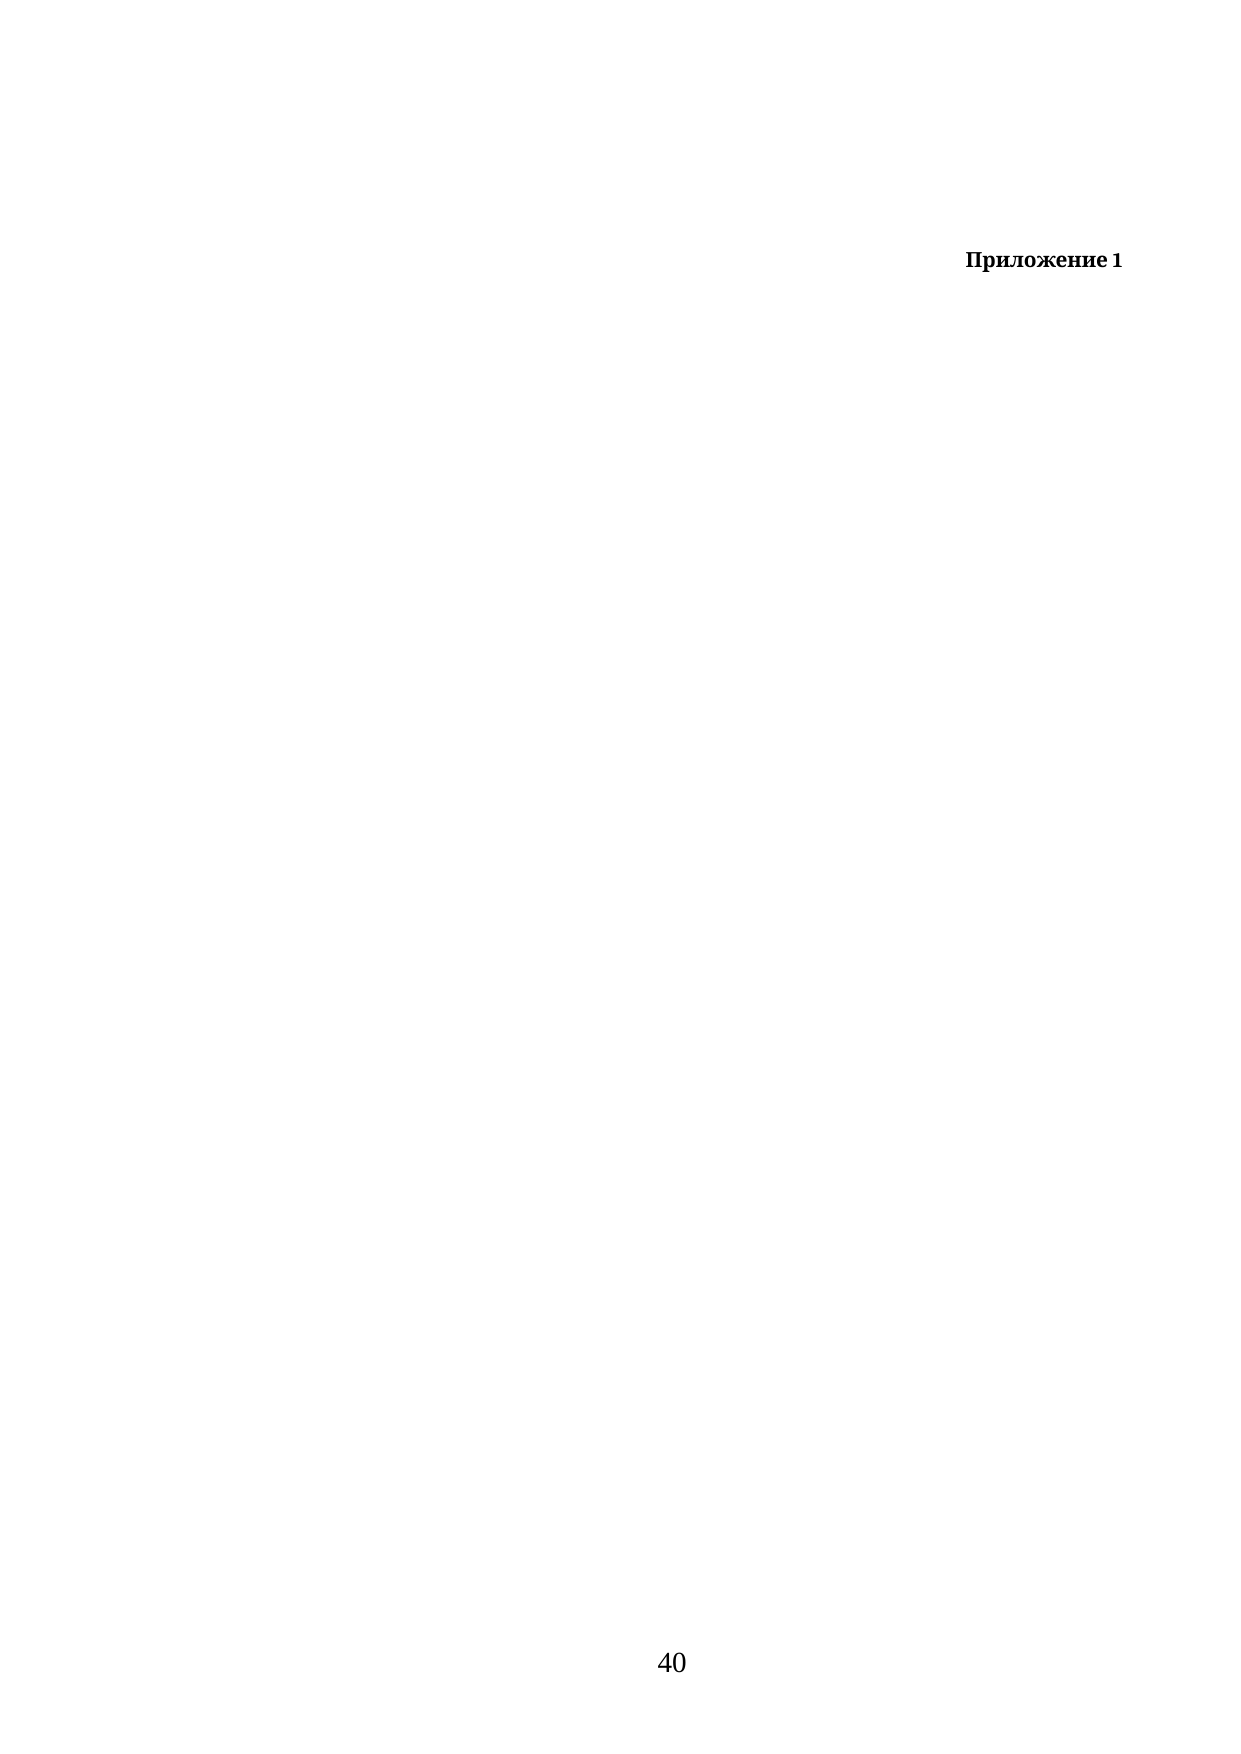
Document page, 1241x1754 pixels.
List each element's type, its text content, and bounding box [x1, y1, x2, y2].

subtitle Приложение 1 [148, 248, 1122, 272]
